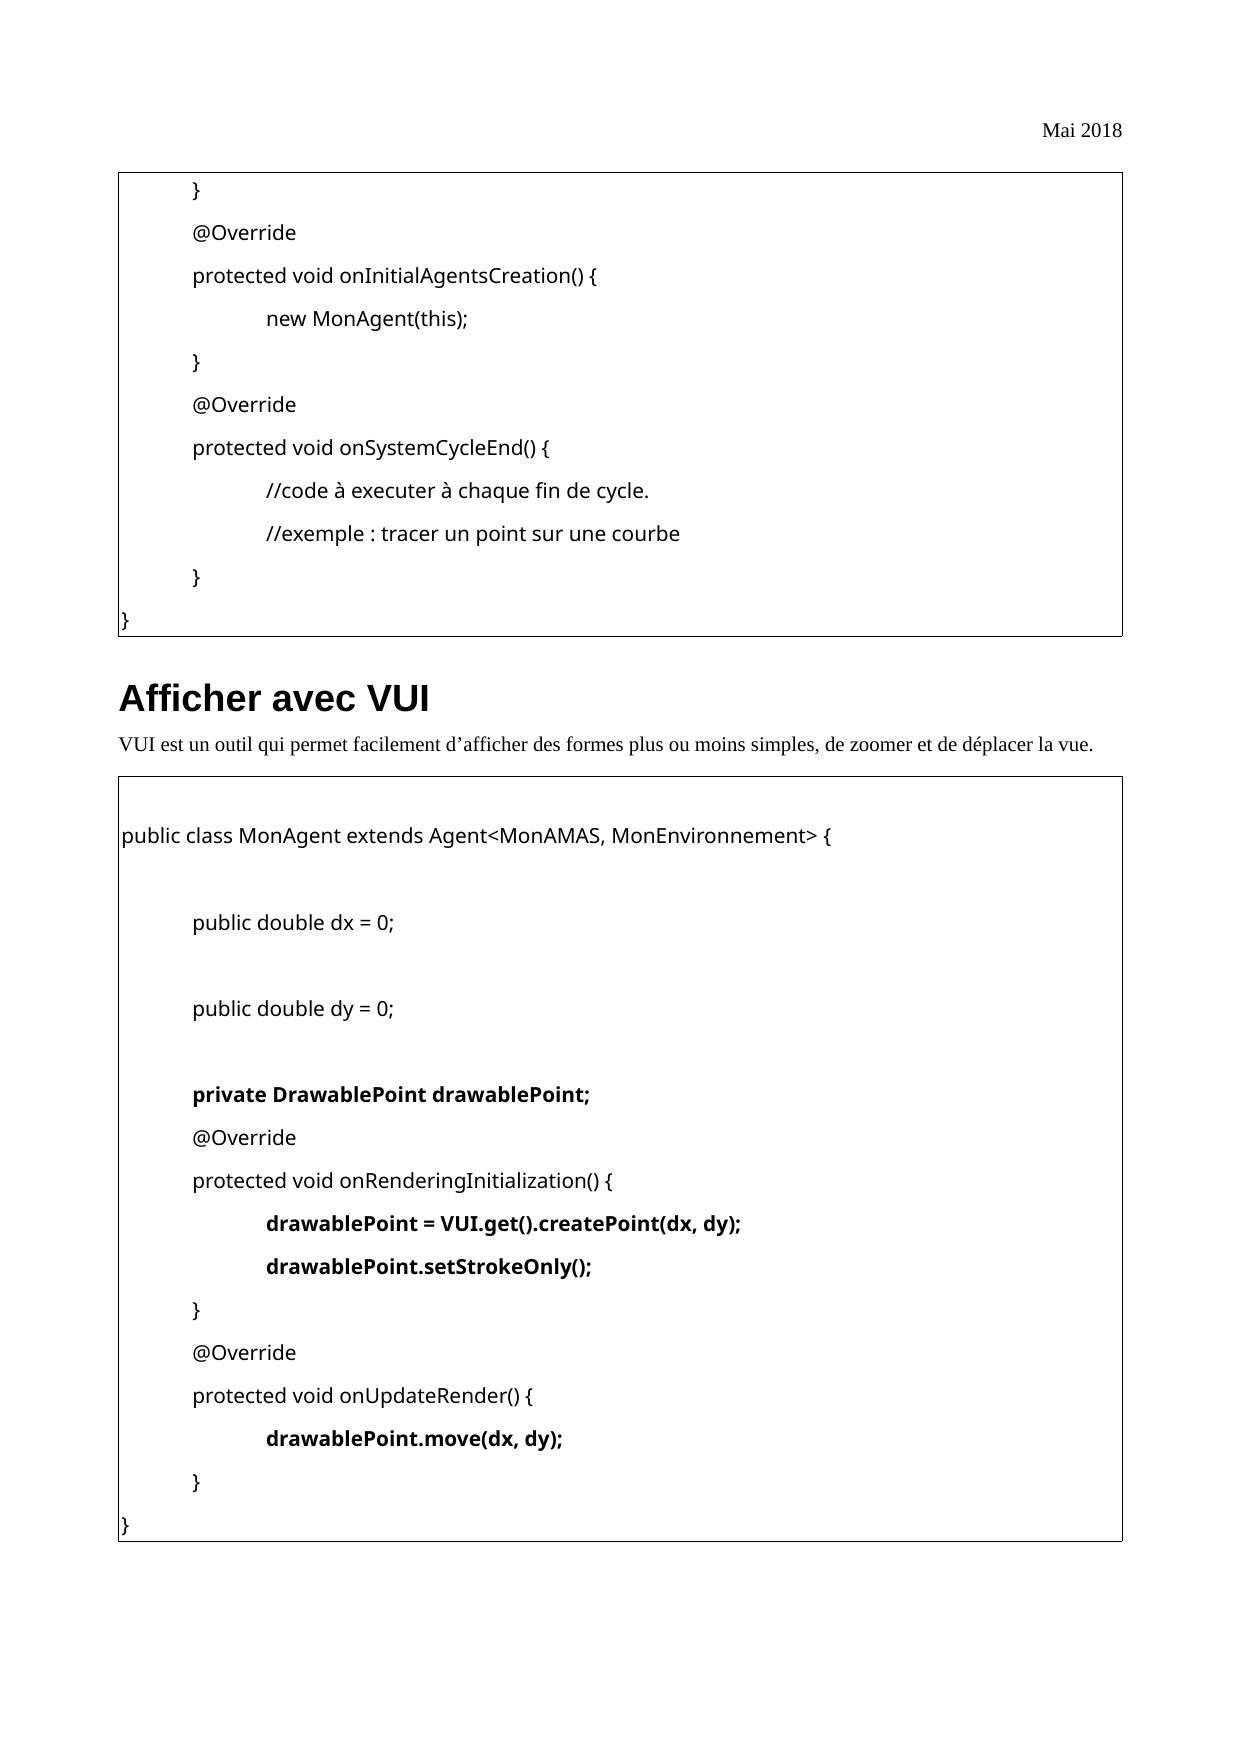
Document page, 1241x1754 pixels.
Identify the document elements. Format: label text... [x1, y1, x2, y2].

text } [119, 559, 1122, 590]
text @Override [119, 1120, 1122, 1151]
text public class MonAgent extends Agent<MonAMAS, MonEnvironnement> { [119, 818, 1122, 850]
text protected void onUpdateRender() { [119, 1378, 1122, 1409]
text //exemple : tracer un point sur une courbe [119, 516, 1122, 547]
text protected void onSystemCycleEnd() { [119, 430, 1122, 461]
text VUI est un outil qui permet facilement d’afficher des formes plus ou moins simples, de zoomer et de déplacer la vue. [118, 732, 1122, 756]
text } [119, 1464, 1122, 1495]
text } [119, 173, 1122, 203]
text @Override [119, 215, 1122, 246]
text } [119, 1507, 1122, 1541]
text @Override [119, 1335, 1122, 1366]
text } [119, 602, 1122, 636]
subtitle Afficher avec VUI [118, 676, 1122, 719]
text } [119, 1292, 1122, 1323]
text drawablePoint.setStrokeOnly(); [119, 1249, 1122, 1280]
text public double dy = 0; [119, 991, 1122, 1022]
text drawablePoint.move(dx, dy); [119, 1421, 1122, 1452]
text drawablePoint = VUI.get().createPoint(dx, dy); [119, 1206, 1122, 1237]
text private DrawablePoint drawablePoint; [119, 1077, 1122, 1108]
text public double dx = 0; [119, 904, 1122, 936]
text //code à executer à chaque fin de cycle. [119, 473, 1122, 504]
text protected void onInitialAgentsCreation() { [119, 258, 1122, 289]
text protected void onRenderingInitialization() { [119, 1163, 1122, 1194]
text @Override [119, 387, 1122, 418]
text } [119, 344, 1122, 375]
text new MonAgent(this); [119, 301, 1122, 332]
